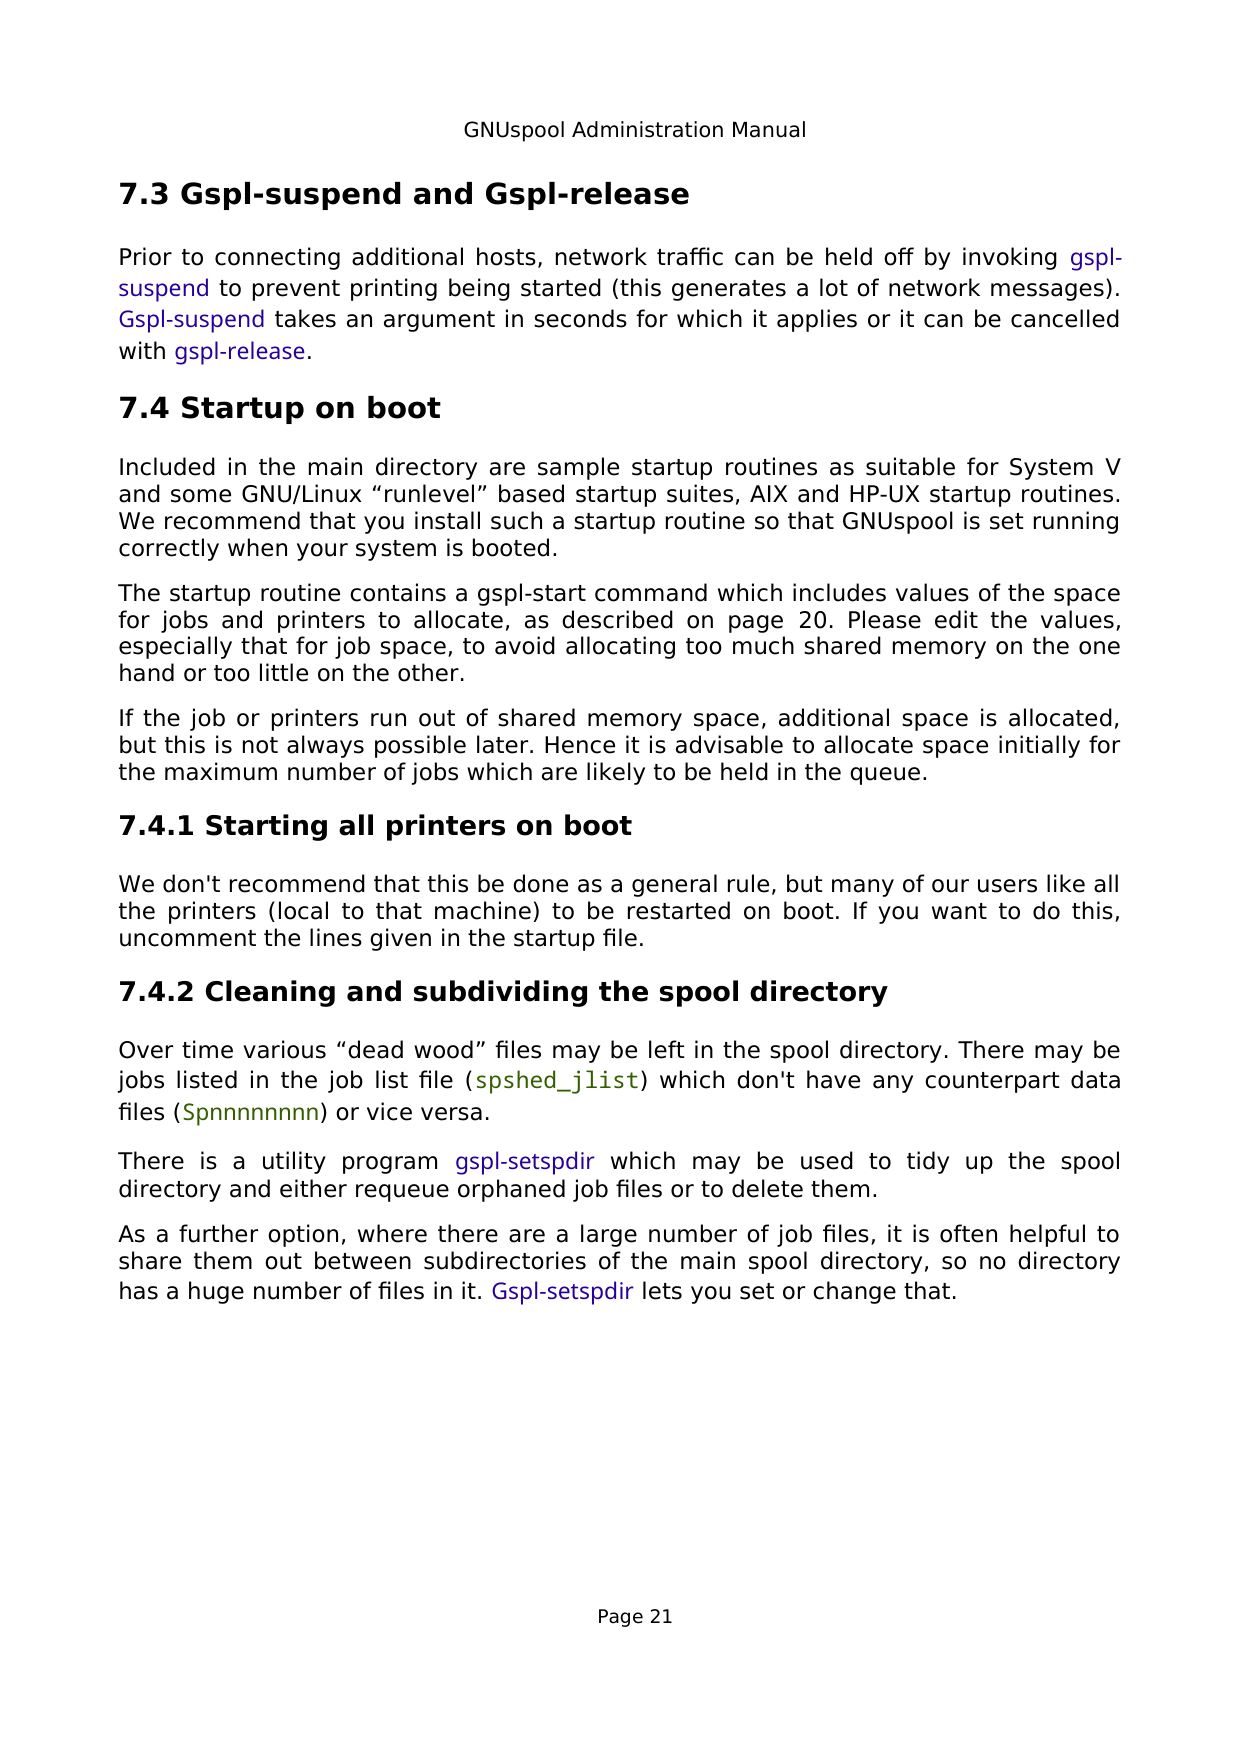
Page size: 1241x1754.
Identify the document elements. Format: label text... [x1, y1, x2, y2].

text Included in the main directory are sample startup routines as suitable for System V and some GNU/Linux “runlevel” based startup suites, AIX and HP-UX startup routines. We recommend that you install such a startup routine so that GNUspool is set running correctly when your system is booted. [118, 454, 1123, 562]
text If the job or printers run out of shared memory space, additional space is allocated, but this is not always possible later. Hence it is advisable to allocate space initially for the maximum number of jobs which are likely to be held in the queue. [118, 705, 1123, 786]
text The startup routine contains a gspl-start command which includes values of the space for jobs and printers to allocate, as described on page 19. Please edit the values, especially that for job space, to avoid allocating too much shared memory on the one hand or too little on the other. [118, 580, 1123, 687]
text Prior to connecting additional hosts, network traffic can be held off by invoking gspl-suspend to prevent printing being started (this generates a lot of network messages). Gspl-suspend takes an argument in seconds for which it applies or it can be cancelled with gspl-release. [118, 241, 1123, 366]
subtitle Startup on boot [118, 391, 1123, 425]
text There is a utility program gspl-setspdir which may be used to tidy up the spool directory and either requeue orphaned job files or to delete them. [118, 1145, 1123, 1203]
text Over time various “dead wood” files may be left in the spool directory. There may be jobs listed in the job list file (spshed_jlist) which don't have any counterpart data files (Spnnnnnnnn) or vice versa. [118, 1037, 1123, 1127]
text We don't recommend that this be done as a general rule, but many of our users like all the printers (local to that machine) to be restarted on boot. If you want to do this, uncomment the lines given in the startup file. [118, 871, 1123, 952]
subtitle Cleaning and subdividing the spool directory [118, 977, 1123, 1008]
text As a further option, where there are a large number of job files, it is often helpful to share them out between subdirectories of the main spool directory, so no directory has a huge number of files in it. Gspl-setspdir lets you set or change that. [118, 1221, 1123, 1306]
subtitle Gspl-suspend and Gspl-release [118, 177, 1123, 211]
subtitle Starting all printers on boot [118, 811, 1123, 842]
